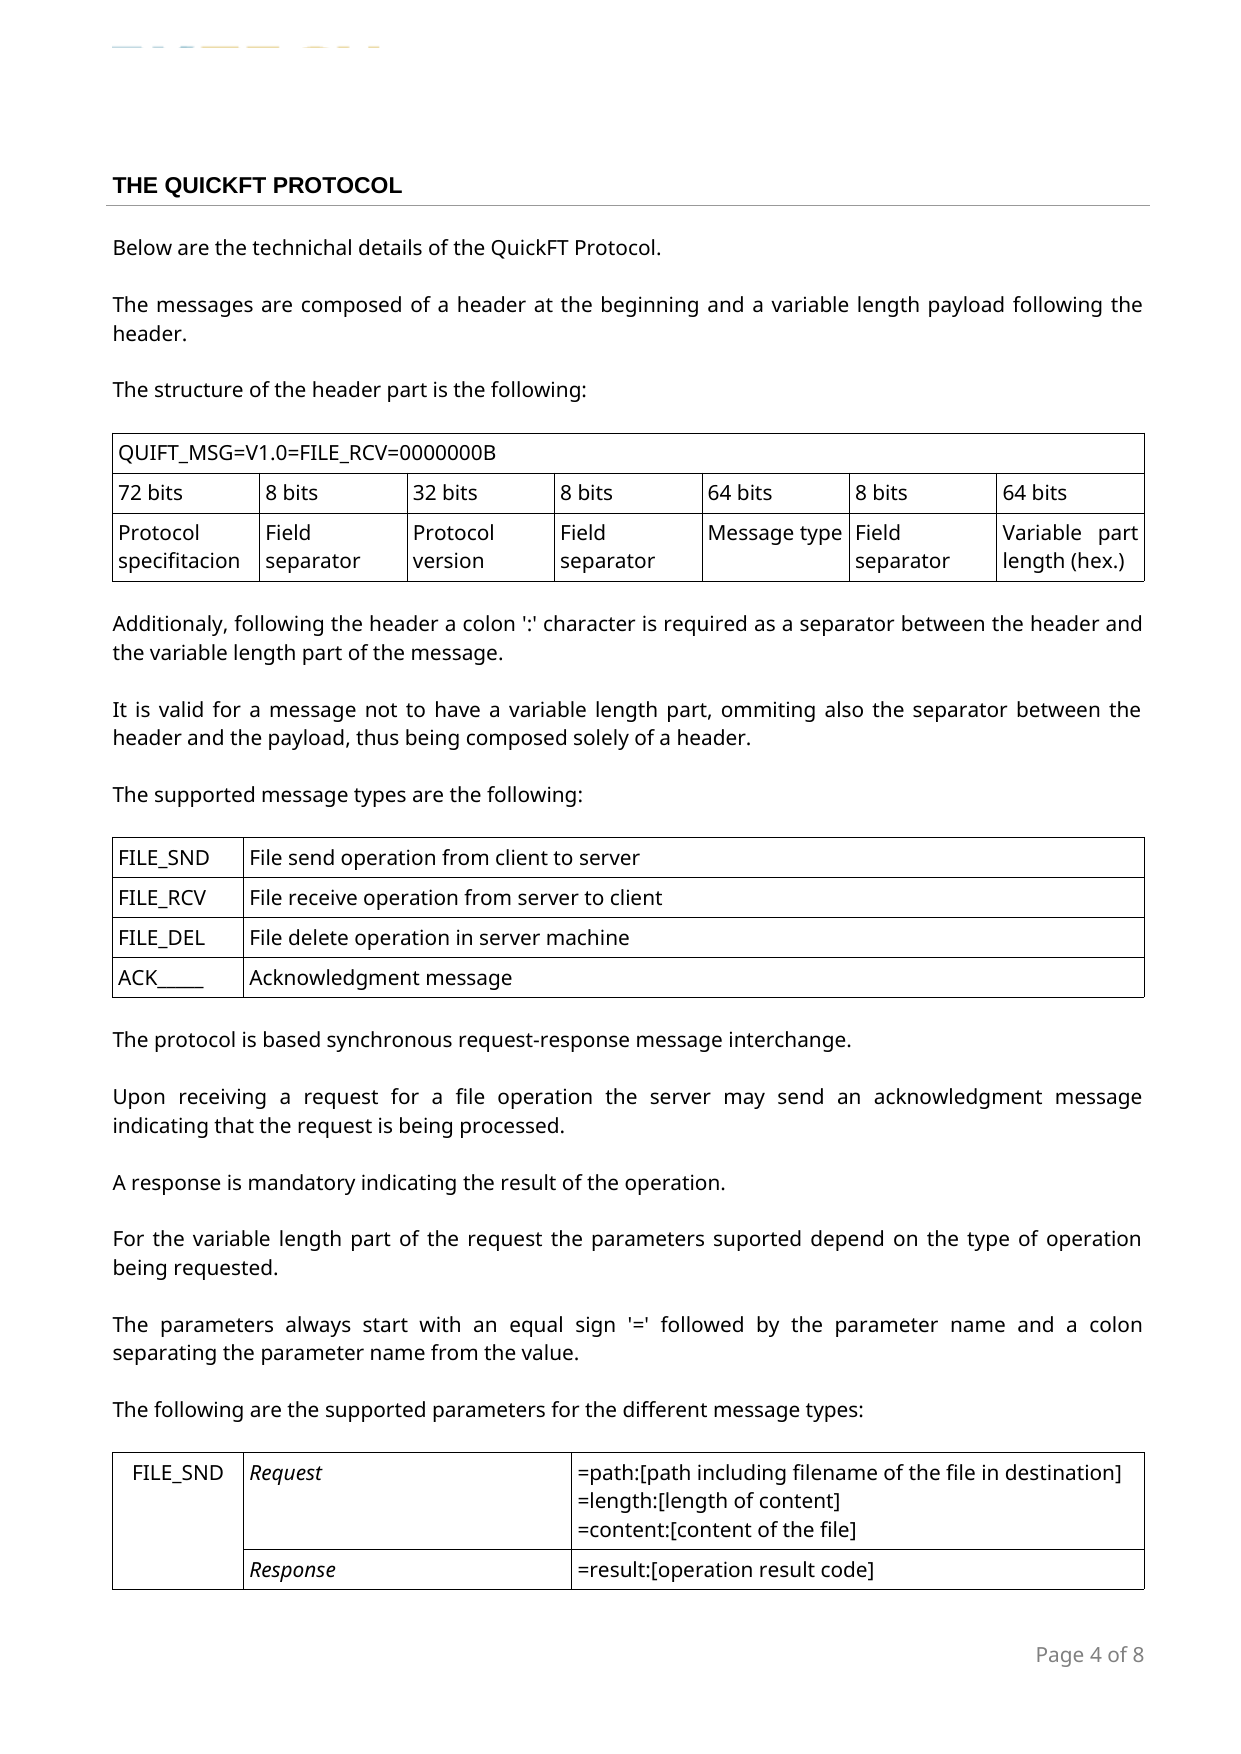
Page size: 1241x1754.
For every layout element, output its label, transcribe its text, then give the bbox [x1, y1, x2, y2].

table_cell Field separator [850, 514, 996, 581]
text Upon receiving a request for a file operation the server may send an acknowledgment message indicating that the request is being processed. [112, 1082, 1144, 1139]
text A response is mandatory indicating the result of the operation. [112, 1168, 1144, 1196]
table_cell FILE_RCV [113, 878, 243, 917]
table_cell 64 bits [997, 474, 1144, 512]
table_cell 32 bits [408, 474, 554, 512]
table_cell Response [244, 1550, 571, 1589]
table_cell 72 bits [113, 474, 259, 512]
text The structure of the header part is the following: [112, 376, 1144, 404]
table_cell Field separator [555, 514, 702, 581]
table_cell FILE_DEL [113, 918, 243, 957]
table_cell Protocol specifitacion [113, 514, 259, 581]
text For the variable length part of the request the parameters suported depend on the type of operation being requested. [112, 1224, 1144, 1281]
table_header File send operation from client to server [244, 838, 1144, 877]
text The parameters always start with an equal sign '=' followed by the parameter name and a colon separating the parameter name from the value. [112, 1310, 1144, 1367]
text Additionaly, following the header a colon ':' character is required as a separator between the header and the variable length part of the message. [112, 609, 1144, 666]
text The supported message types are the following: [112, 780, 1144, 808]
table_cell 8 bits [555, 474, 702, 512]
text The following are the supported parameters for the different message types: [112, 1395, 1144, 1423]
table_cell Protocol version [408, 514, 554, 581]
table_cell Variable part length (hex.) [997, 514, 1144, 581]
table_cell Acknowledgment message [244, 958, 1144, 997]
table_header FILE_SND [113, 838, 243, 877]
table_cell ACK_____ [113, 958, 243, 997]
table_cell 8 bits [260, 474, 407, 512]
table_cell Field separator [260, 514, 407, 581]
text Below are the technichal details of the QuickFT Protocol. [112, 233, 1144, 262]
table_header QUIFT_MSG=V1.0=FILE_RCV=0000000B [113, 434, 1144, 472]
table_cell File delete operation in server machine [244, 918, 1144, 957]
table_cell Message type [703, 514, 849, 581]
table_header =path:[path including filename of the file in destination] =length:[length of content] =content:[content of the file] [572, 1453, 1144, 1549]
table_cell 64 bits [703, 474, 849, 512]
picture [112, 18, 913, 48]
text THE QUICKFT PROTOCOL [106, 167, 1150, 205]
table_cell File receive operation from server to client [244, 878, 1144, 917]
text The protocol is based synchronous request-response message interchange. [112, 1025, 1144, 1054]
table_cell =result:[operation result code] [572, 1550, 1144, 1589]
table_header FILE_SND [113, 1453, 243, 1589]
table_cell 8 bits [850, 474, 996, 512]
text It is valid for a message not to have a variable length part, ommiting also the separator between the header and the payload, thus being composed solely of a header. [112, 695, 1144, 752]
text The messages are composed of a header at the beginning and a variable length payload following the header. [112, 290, 1144, 347]
table_header Request [244, 1453, 571, 1549]
